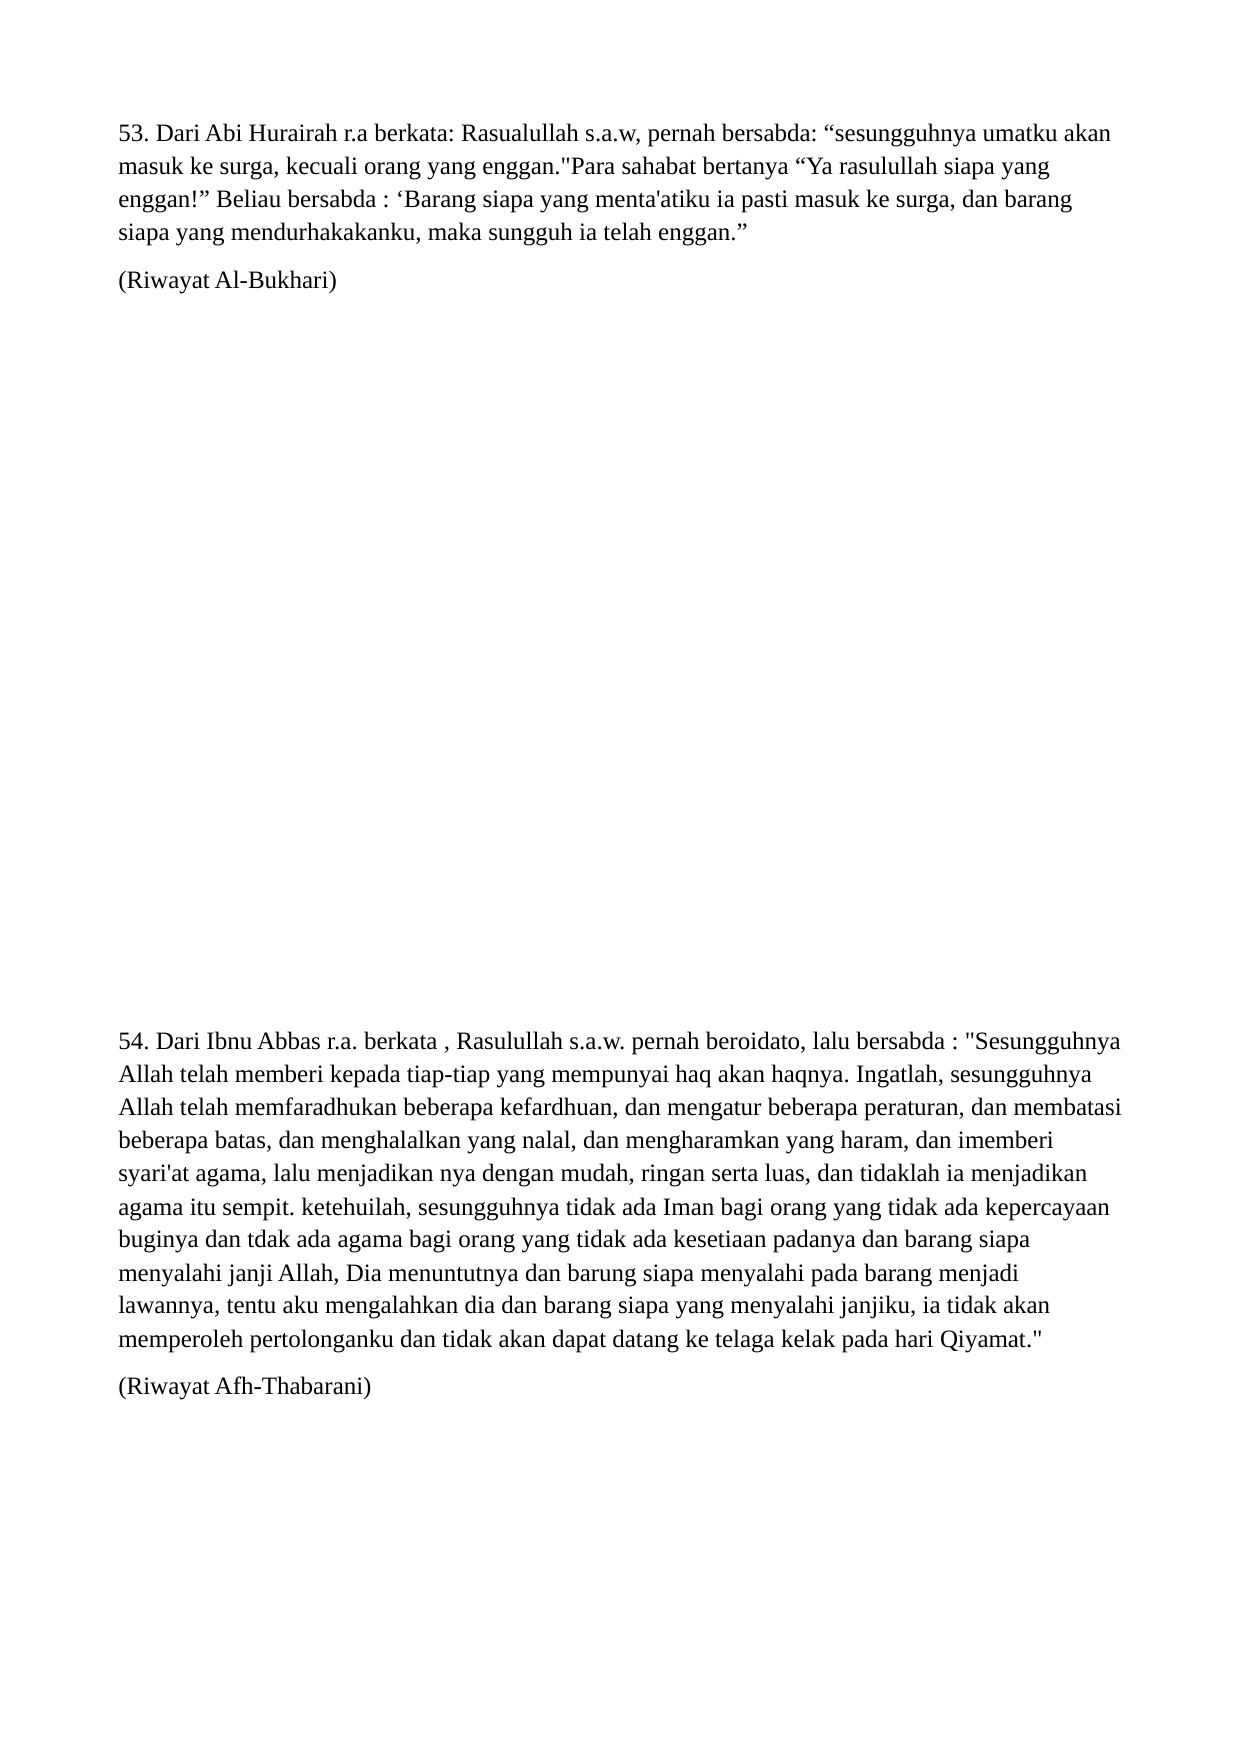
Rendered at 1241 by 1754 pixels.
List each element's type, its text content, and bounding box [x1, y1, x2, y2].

text 53. Dari Abi Hurairah r.a berkata: Rasualullah s.a.w, pernah bersabda: “sesungguhnya umatku akan masuk ke surga, kecuali orang yang enggan."Para sahabat bertanya “Ya rasulullah siapa yang enggan!” Beliau bersabda : ‘Barang siapa yang menta'atiku ia pasti masuk ke surga, dan barang siapa yang mendurhakakanku, maka sungguh ia telah enggan.” [118, 118, 1122, 246]
text 54. Dari Ibnu Abbas r.a. berkata , Rasulullah s.a.w. pernah beroidato, lalu bersabda : "Sesungguhnya Allah telah memberi kepada tiap-tiap yang mempunyai haq akan haqnya. Ingatlah, sesungguhnya Allah telah memfaradhukan beberapa kefardhuan, dan mengatur beberapa peraturan, dan membatasi beberapa batas, dan menghalalkan yang nalal, dan mengharamkan yang haram, dan imemberi syari'at agama, lalu menjadikan nya dengan mudah, ringan serta luas, dan tidaklah ia menjadikan agama itu sempit. ketehuilah, sesungguhnya tidak ada Iman bagi orang yang tidak ada kepercayaan buginya dan tdak ada agama bagi orang yang tidak ada kesetiaan padanya dan barang siapa menyalahi janji Allah, Dia menuntutnya dan barung siapa menyalahi pada barang menjadi lawannya, tentu aku mengalahkan dia dan barang siapa yang menyalahi janjiku, ia tidak akan memperoleh pertolonganku dan tidak akan dapat datang ke telaga kelak pada hari Qiyamat." [118, 1026, 1122, 1352]
text (Riwayat Afh-Thabarani) [118, 1371, 1122, 1400]
text (Riwayat Al-Bukhari) [118, 265, 1122, 293]
